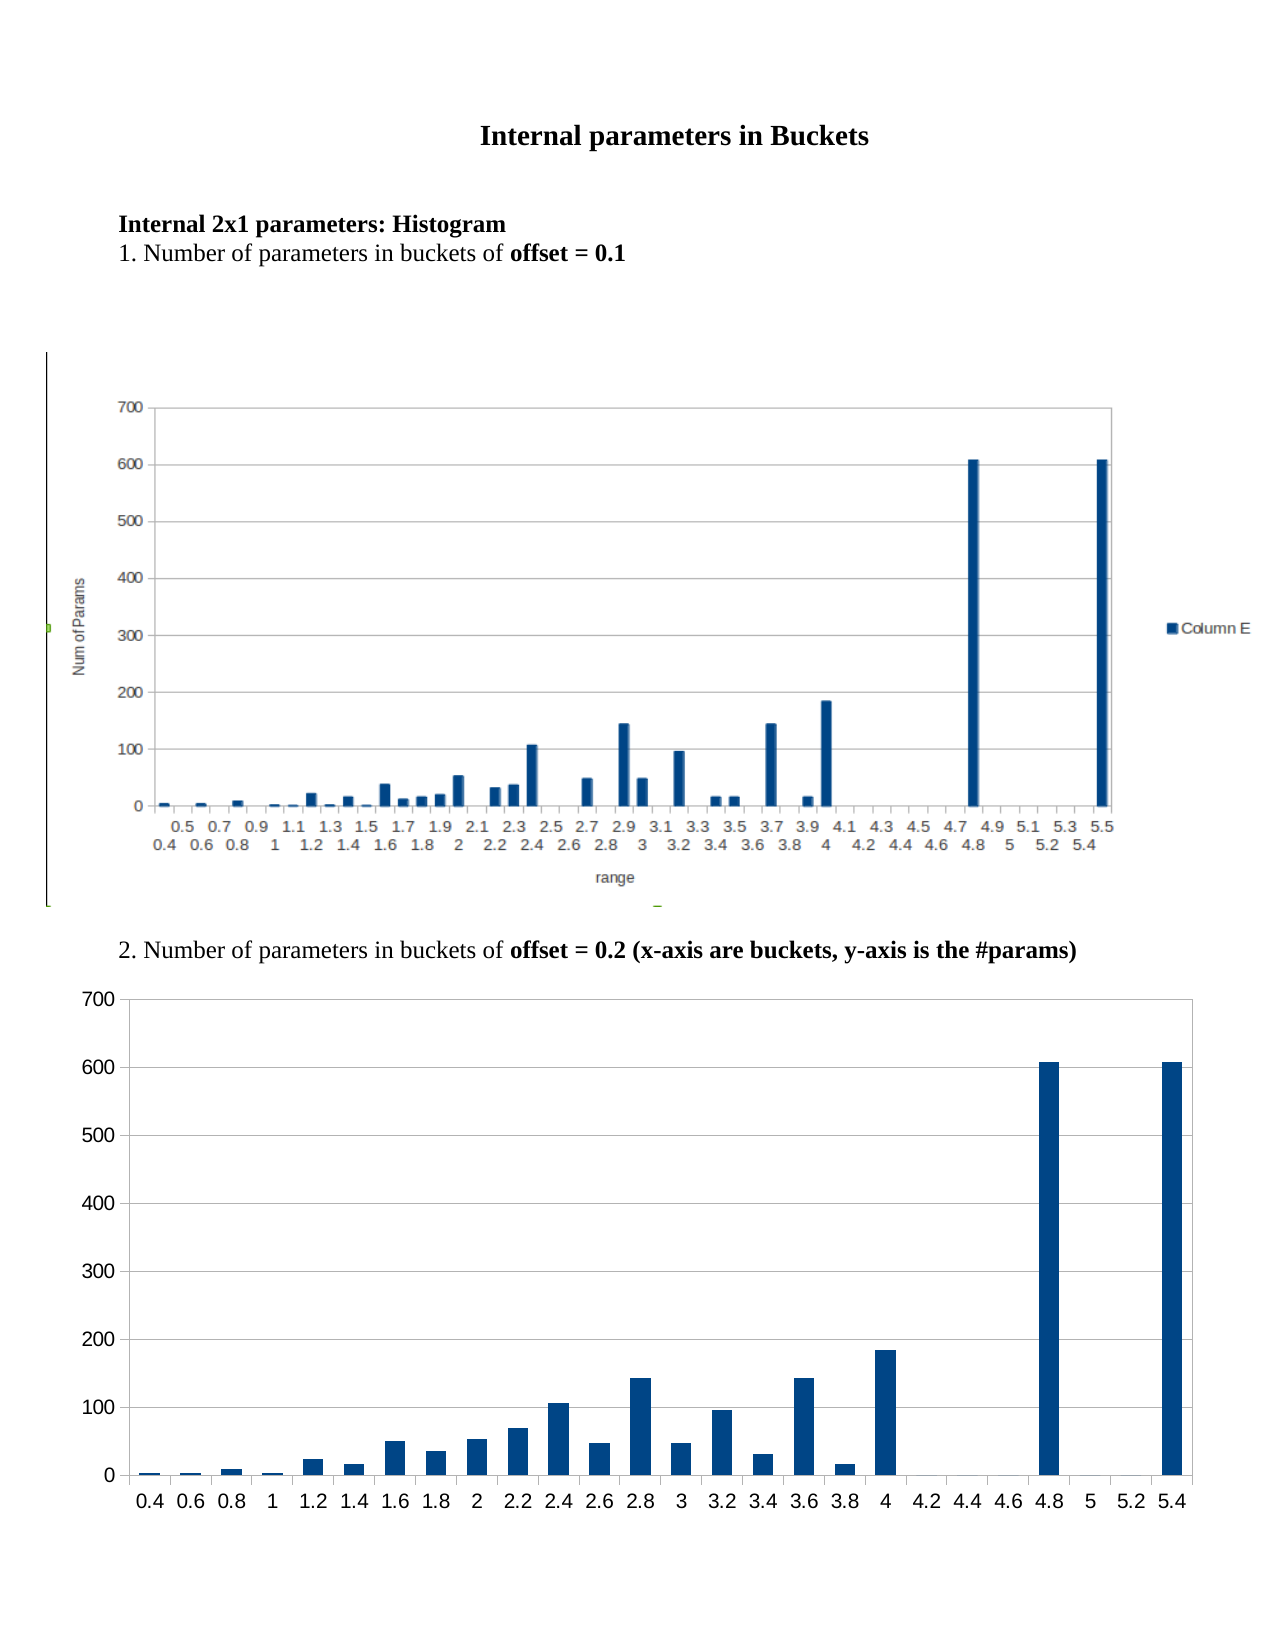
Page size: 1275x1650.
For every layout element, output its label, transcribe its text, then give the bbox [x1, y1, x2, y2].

text 1. Number of parameters in buckets of offset = 0.1 [118, 238, 1157, 267]
text Internal parameters in Buckets [118, 118, 1157, 152]
text Internal 2x1 parameters: Histogram [118, 209, 1157, 238]
text 2. Number of parameters in buckets of offset = 0.2 (x-axis are buckets, y-axis is the #params) [118, 935, 1157, 964]
picture [46, 352, 1259, 907]
